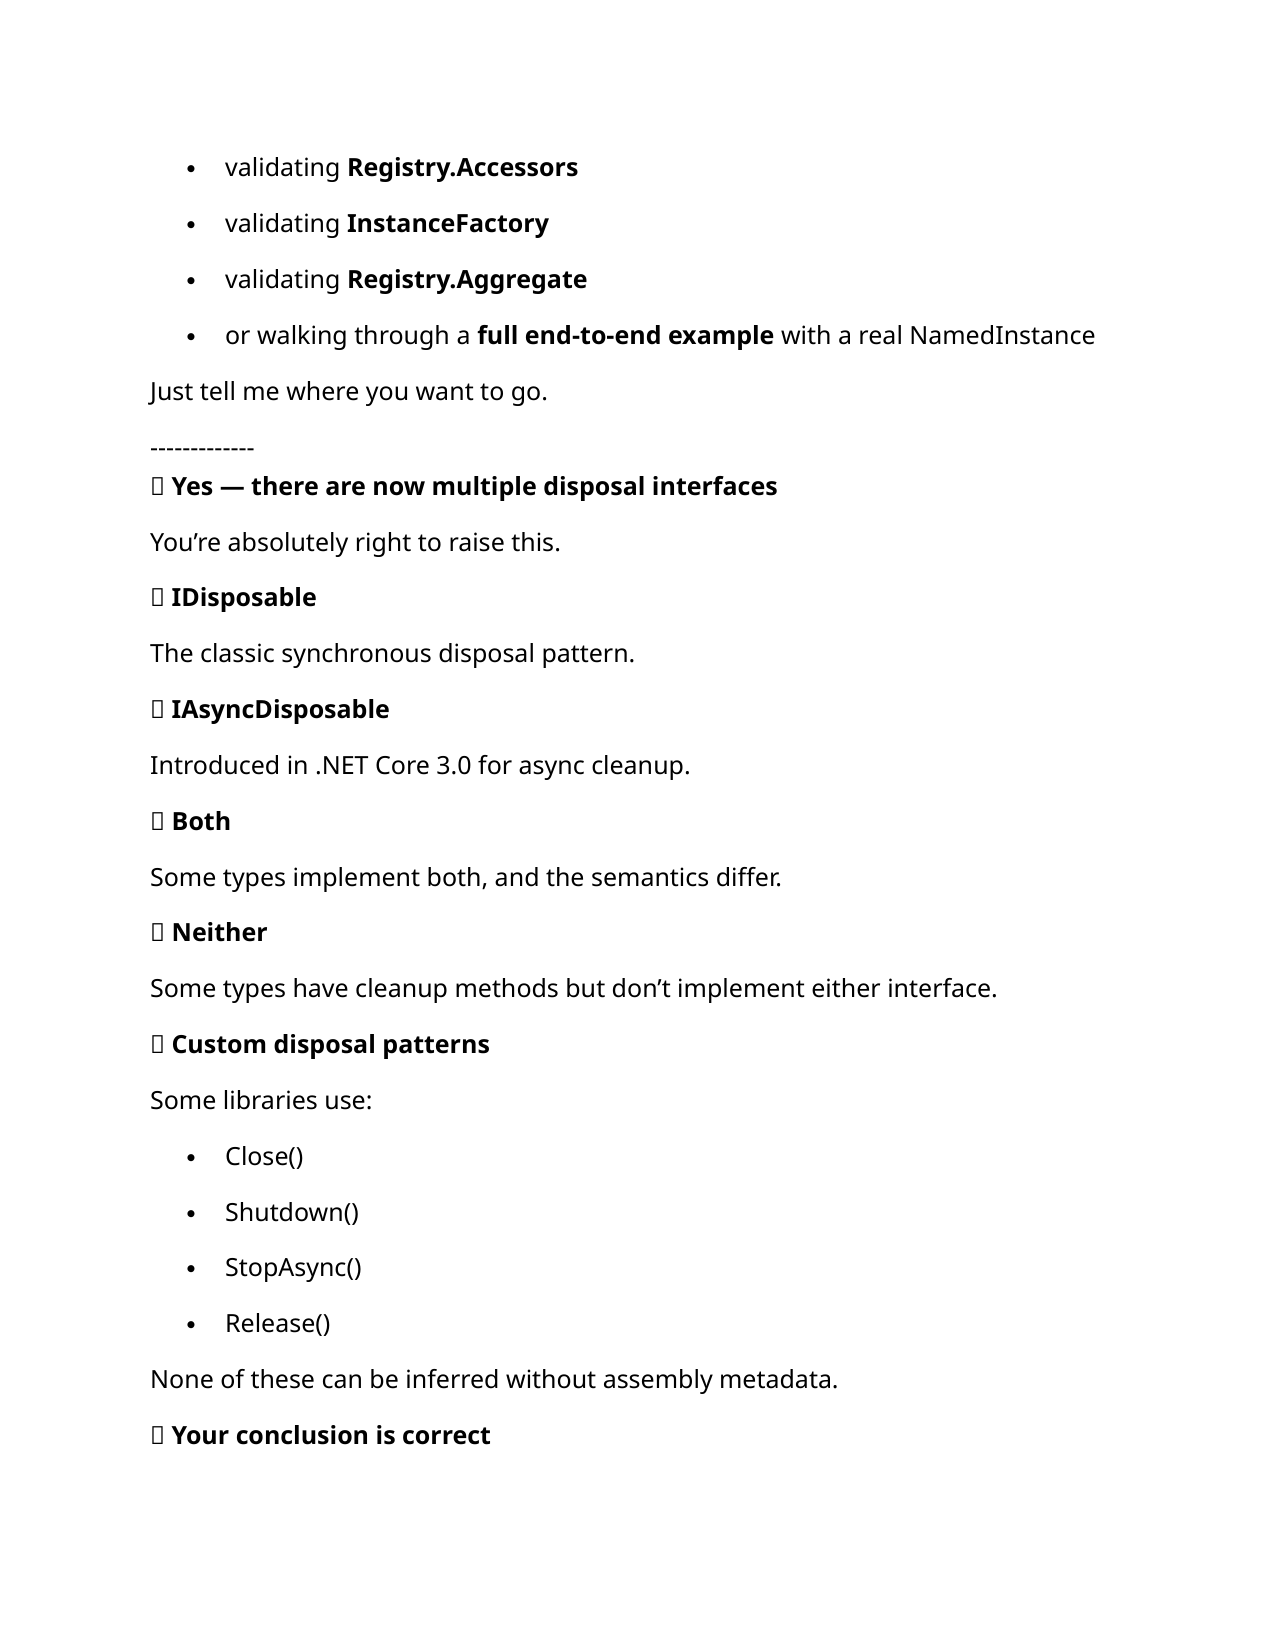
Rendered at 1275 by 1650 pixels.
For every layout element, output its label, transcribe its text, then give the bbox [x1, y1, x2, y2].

text ✅ Both [150, 803, 1125, 837]
text Some types have cleanup methods but don’t implement either interface. [150, 971, 1125, 1005]
list StopAsync() [187, 1250, 1125, 1284]
text ✅ Your conclusion is correct [150, 1417, 1125, 1452]
text ✅ Custom disposal patterns [150, 1027, 1125, 1061]
list validating InstanceFactory [187, 206, 1125, 240]
list Shutdown() [187, 1194, 1125, 1228]
list or walking through a full end‑to‑end example with a real NamedInstance [187, 317, 1125, 352]
text Some types implement both, and the semantics differ. [150, 859, 1125, 893]
text ✅ IAsyncDisposable [150, 692, 1125, 726]
text You’re absolutely right to raise this. [150, 524, 1125, 558]
text Introduced in .NET Core 3.0 for async cleanup. [150, 747, 1125, 782]
text The classic synchronous disposal pattern. [150, 636, 1125, 670]
list Release() [187, 1306, 1125, 1340]
text Just tell me where you want to go. [150, 373, 1125, 407]
text None of these can be inferred without assembly metadata. [150, 1362, 1125, 1396]
list validating Registry.Aggregate [187, 262, 1125, 296]
text Some libraries use: [150, 1082, 1125, 1117]
list validating Registry.Accessors [187, 150, 1125, 184]
text ✅ IDisposable [150, 580, 1125, 614]
text ✅ Neither [150, 915, 1125, 949]
list Close() [187, 1138, 1125, 1172]
text ------------- ✅ Yes — there are now multiple disposal interfaces [150, 429, 1125, 502]
